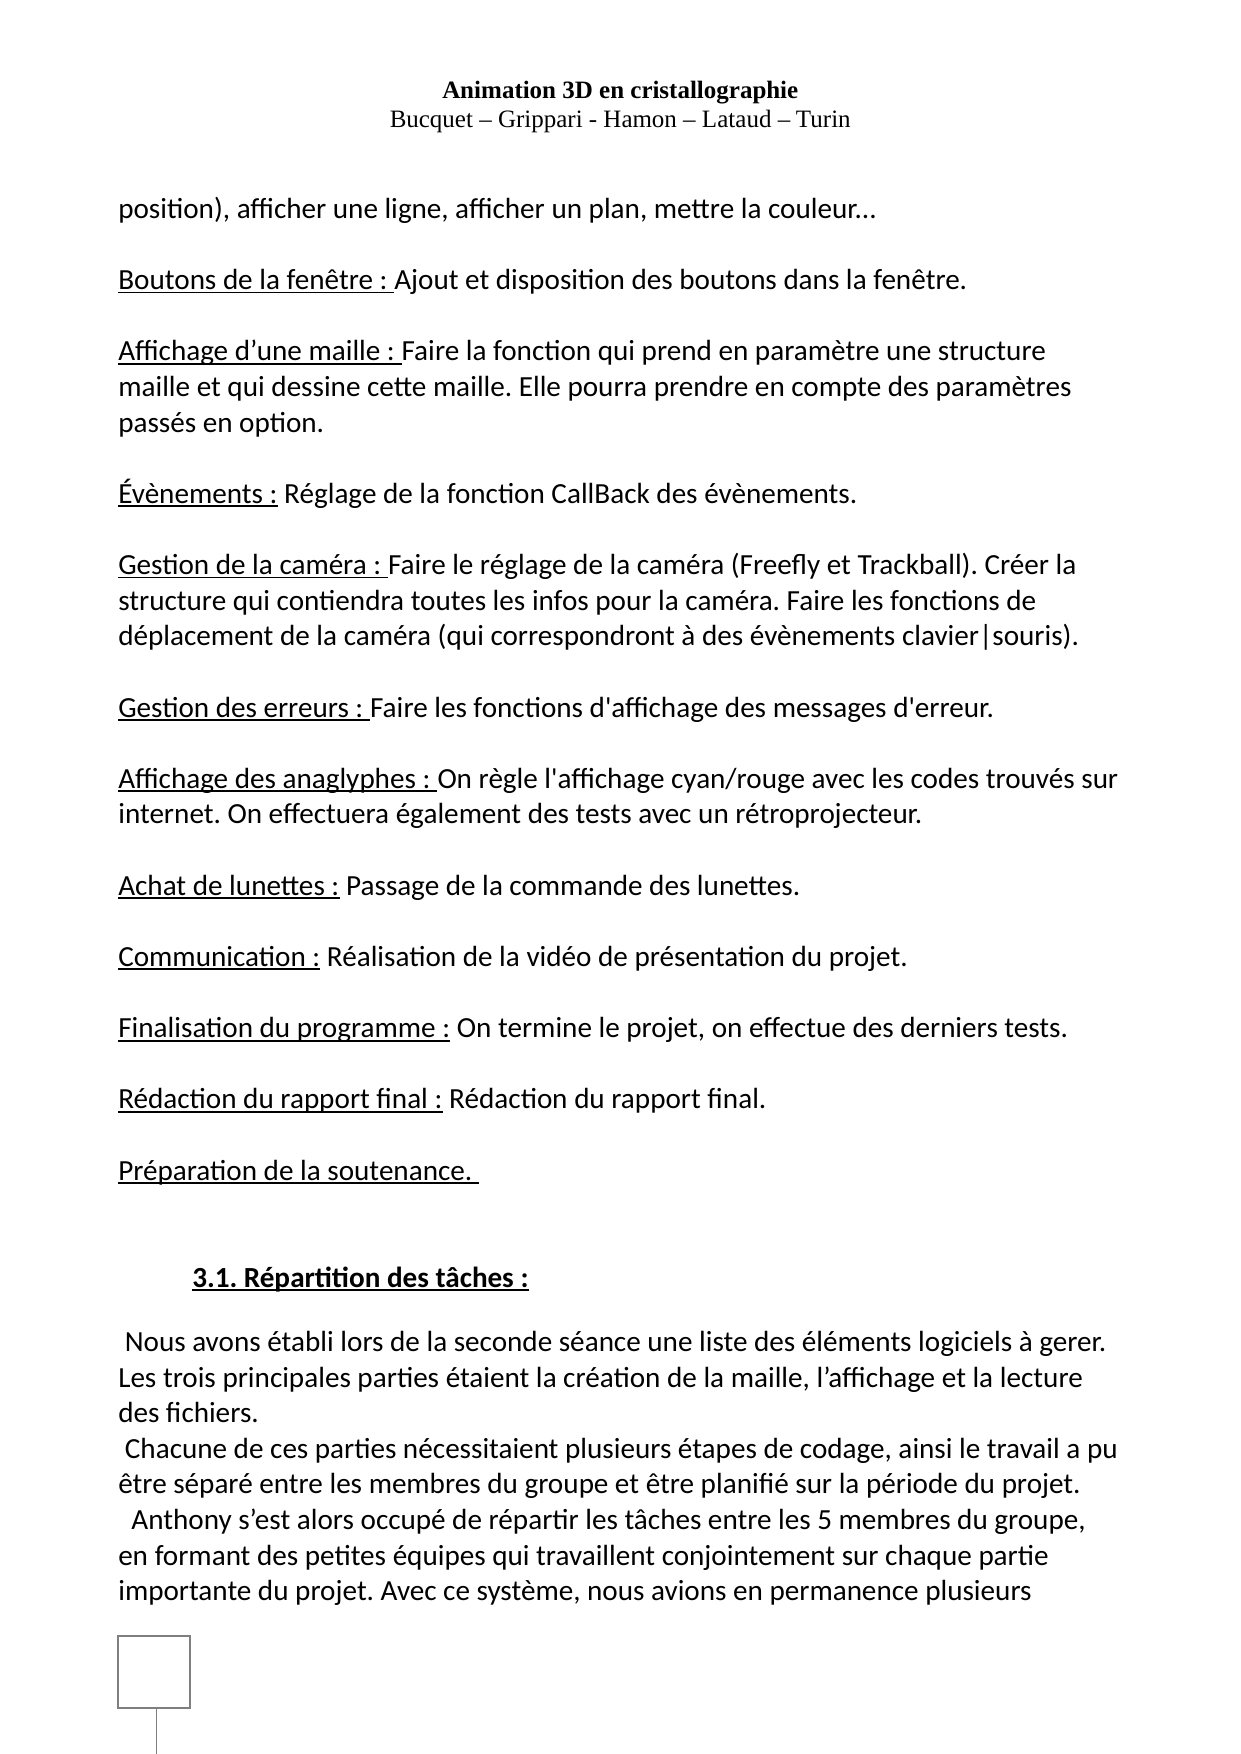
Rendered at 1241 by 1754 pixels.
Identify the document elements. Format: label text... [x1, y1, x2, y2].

text Chacune de ces parties nécessitaient plusieurs étapes de codage, ainsi le travail a pu être séparé entre les membres du groupe et être planifié sur la période du projet. [118, 1430, 1122, 1501]
text Achat de lunettes : Passage de la commande des lunettes. [118, 867, 1122, 902]
text Gestion des erreurs : Faire les fonctions d'affichage des messages d'erreur. [118, 689, 1122, 724]
text Évènements : Réglage de la fonction CallBack des évènements. [118, 475, 1122, 511]
text Préparation de la soutenance. [118, 1152, 1122, 1187]
text Affichage d’une maille : Faire la fonction qui prend en paramètre une structure maille et qui dessine cette maille. Elle pourra prendre en compte des paramètres passés en option. [118, 332, 1122, 439]
text 3.1. Répartition des tâches : [118, 1259, 1122, 1323]
text position), afficher une ligne, afficher un plan, mettre la couleur... [118, 190, 1122, 226]
text Boutons de la fenêtre : Ajout et disposition des boutons dans la fenêtre. [118, 261, 1122, 297]
text Nous avons établi lors de la seconde séance une liste des éléments logiciels à gerer. Les trois principales parties étaient la création de la maille, l’affichage et la lecture des fichiers. [118, 1323, 1122, 1430]
text Affichage des anaglyphes : On règle l'affichage cyan/rouge avec les codes trouvés sur internet. On effectuera également des tests avec un rétroprojecteur. [118, 760, 1122, 831]
text Gestion de la caméra : Faire le réglage de la caméra (Freefly et Trackball). Créer la structure qui contiendra toutes les infos pour la caméra. Faire les fonctions de déplacement de la caméra (qui correspondront à des évènements clavier|souris). [118, 546, 1122, 653]
text Rédaction du rapport final : Rédaction du rapport final. [118, 1081, 1122, 1116]
text Anthony s’est alors occupé de répartir les tâches entre les 5 membres du groupe, en formant des petites équipes qui travaillent conjointement sur chaque partie importante du projet. Avec ce système, nous avions en permanence plusieurs [118, 1501, 1122, 1608]
text Finalisation du programme : On termine le projet, on effectue des derniers tests. [118, 1009, 1122, 1045]
text Communication : Réalisation de la vidéo de présentation du projet. [118, 938, 1122, 974]
